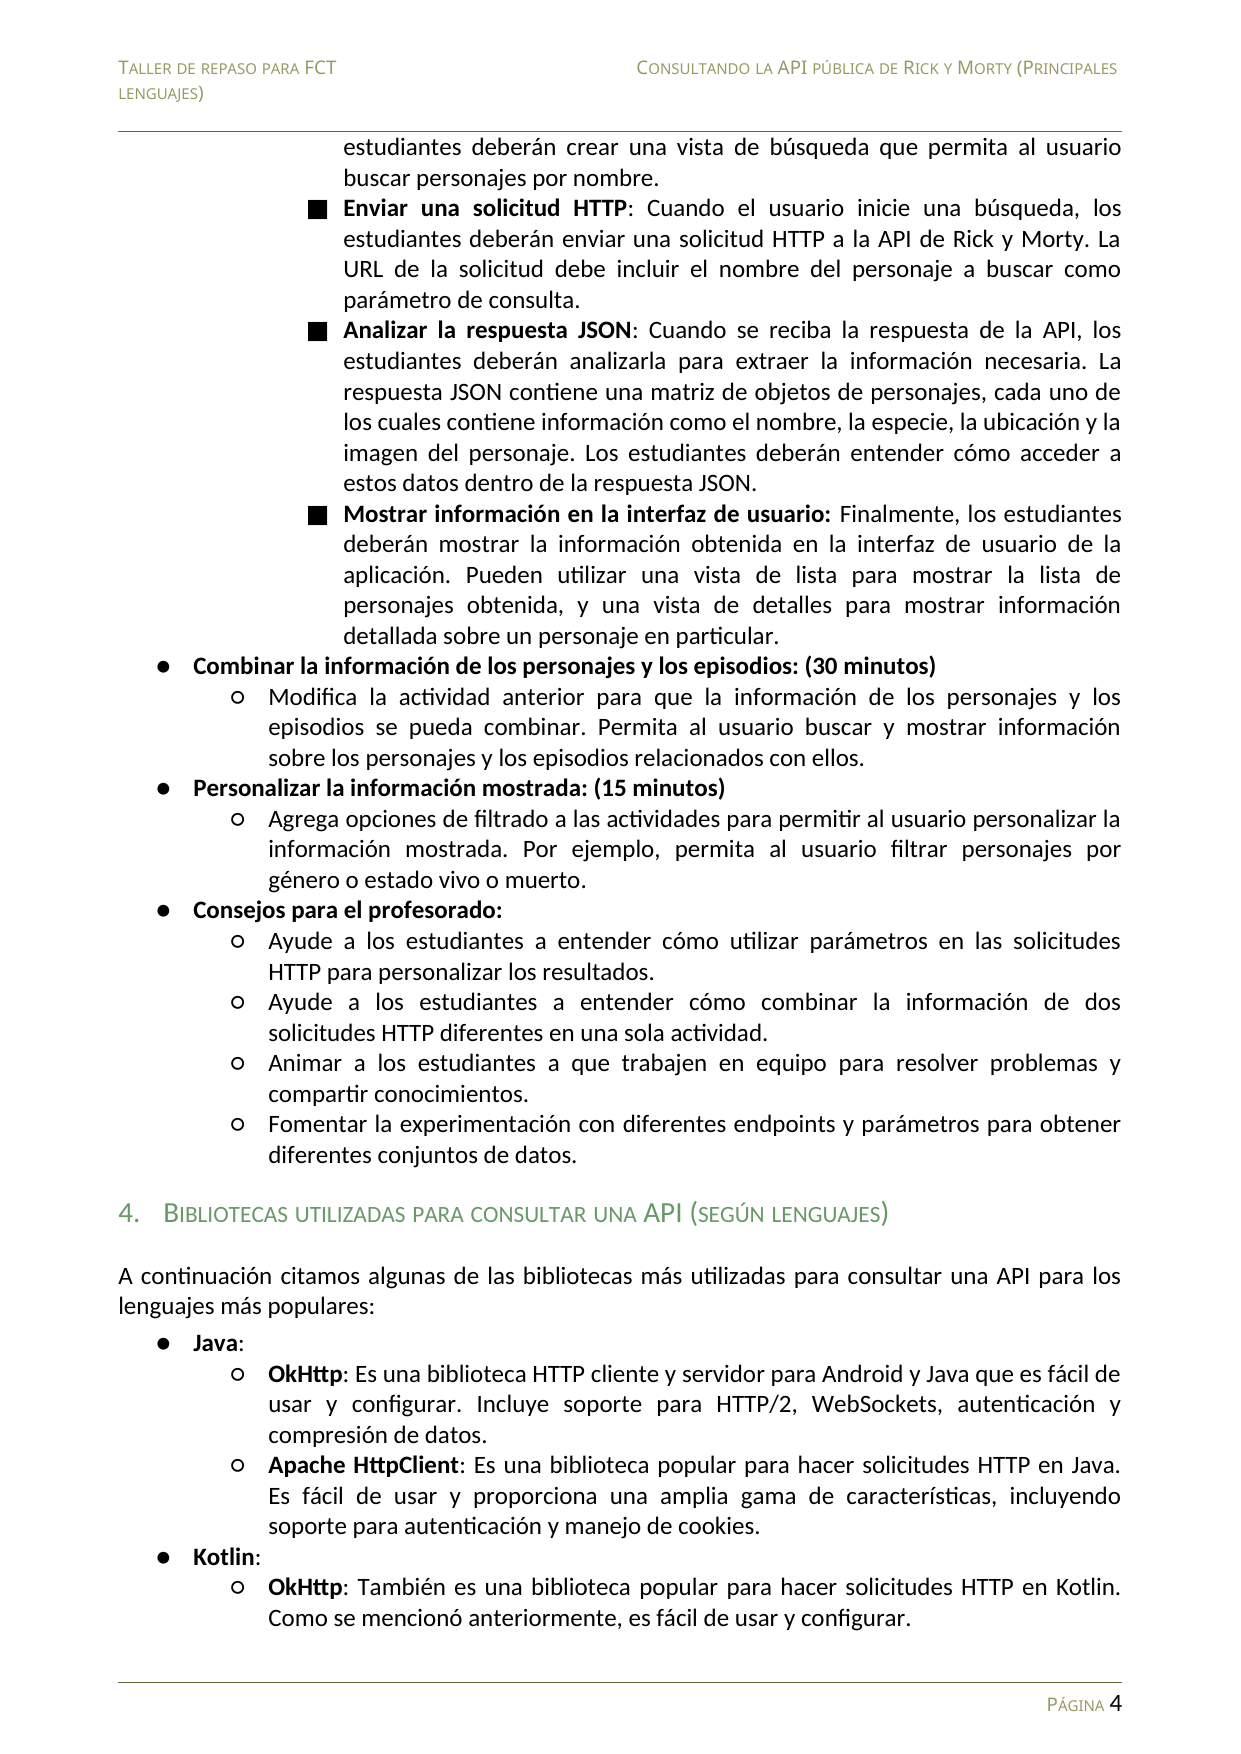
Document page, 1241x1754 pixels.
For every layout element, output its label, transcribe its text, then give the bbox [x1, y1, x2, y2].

list Combinar la información de los personajes y los episodios: (30 minutos) [156, 650, 1122, 681]
list Kotlin: [156, 1541, 1122, 1571]
subtitle Bibliotecas utilizadas para consultar una API (según lenguajes) [118, 1194, 1122, 1230]
list Analizar la respuesta JSON: Cuando se reciba la respuesta de la API, los estudiantes deberán analizarla para extraer la información necesaria. La respuesta JSON contiene una matriz de objetos de personajes, cada uno de los cuales contiene información como el nombre, la especie, la ubicación y la imagen del personaje. Los estudiantes deberán entender cómo acceder a estos datos dentro de la respuesta JSON. [306, 315, 1122, 498]
list Consejos para el profesorado: [156, 894, 1122, 925]
list Modifica la actividad anterior para que la información de los personajes y los episodios se pueda combinar. Permita al usuario buscar y mostrar información sobre los personajes y los episodios relacionados con ellos. [231, 681, 1122, 772]
list OkHttp: También es una biblioteca popular para hacer solicitudes HTTP en Kotlin. Como se mencionó anteriormente, es fácil de usar y configurar. [231, 1571, 1122, 1632]
text A continuación citamos algunas de las bibliotecas más utilizadas para consultar una API para los lenguajes más populares: [118, 1260, 1122, 1321]
list Mostrar información en la interfaz de usuario: Finalmente, los estudiantes deberán mostrar la información obtenida en la interfaz de usuario de la aplicación. Pueden utilizar una vista de lista para mostrar la lista de personajes obtenida, y una vista de detalles para mostrar información detallada sobre un personaje en particular. [306, 498, 1122, 650]
list Agrega opciones de filtrado a las actividades para permitir al usuario personalizar la información mostrada. Por ejemplo, permita al usuario filtrar personajes por género o estado vivo o muerto. [231, 803, 1122, 894]
list Enviar una solicitud HTTP: Cuando el usuario inicie una búsqueda, los estudiantes deberán enviar una solicitud HTTP a la API de Rick y Morty. La URL de la solicitud debe incluir el nombre del personaje a buscar como parámetro de consulta. [306, 193, 1122, 315]
list Animar a los estudiantes a que trabajen en equipo para resolver problemas y compartir conocimientos. [231, 1047, 1122, 1108]
list Apache HttpClient: Es una biblioteca popular para hacer solicitudes HTTP en Java. Es fácil de usar y proporciona una amplia gama de características, incluyendo soporte para autenticación y manejo de cookies. [231, 1449, 1122, 1541]
list Fomentar la experimentación con diferentes endpoints y parámetros para obtener diferentes conjuntos de datos. [231, 1108, 1122, 1169]
list Personalizar la información mostrada: (15 minutos) [156, 772, 1122, 803]
list Java: [156, 1327, 1122, 1358]
list OkHttp: Es una biblioteca HTTP cliente y servidor para Android y Java que es fácil de usar y configurar. Incluye soporte para HTTP/2, WebSockets, autenticación y compresión de datos. [231, 1358, 1122, 1449]
list Ayude a los estudiantes a entender cómo combinar la información de dos solicitudes HTTP diferentes en una sola actividad. [231, 986, 1122, 1047]
list Ayude a los estudiantes a entender cómo utilizar parámetros en las solicitudes HTTP para personalizar los resultados. [231, 925, 1122, 986]
list estudiantes deberán crear una vista de búsqueda que permita al usuario buscar personajes por nombre. [306, 132, 1122, 193]
